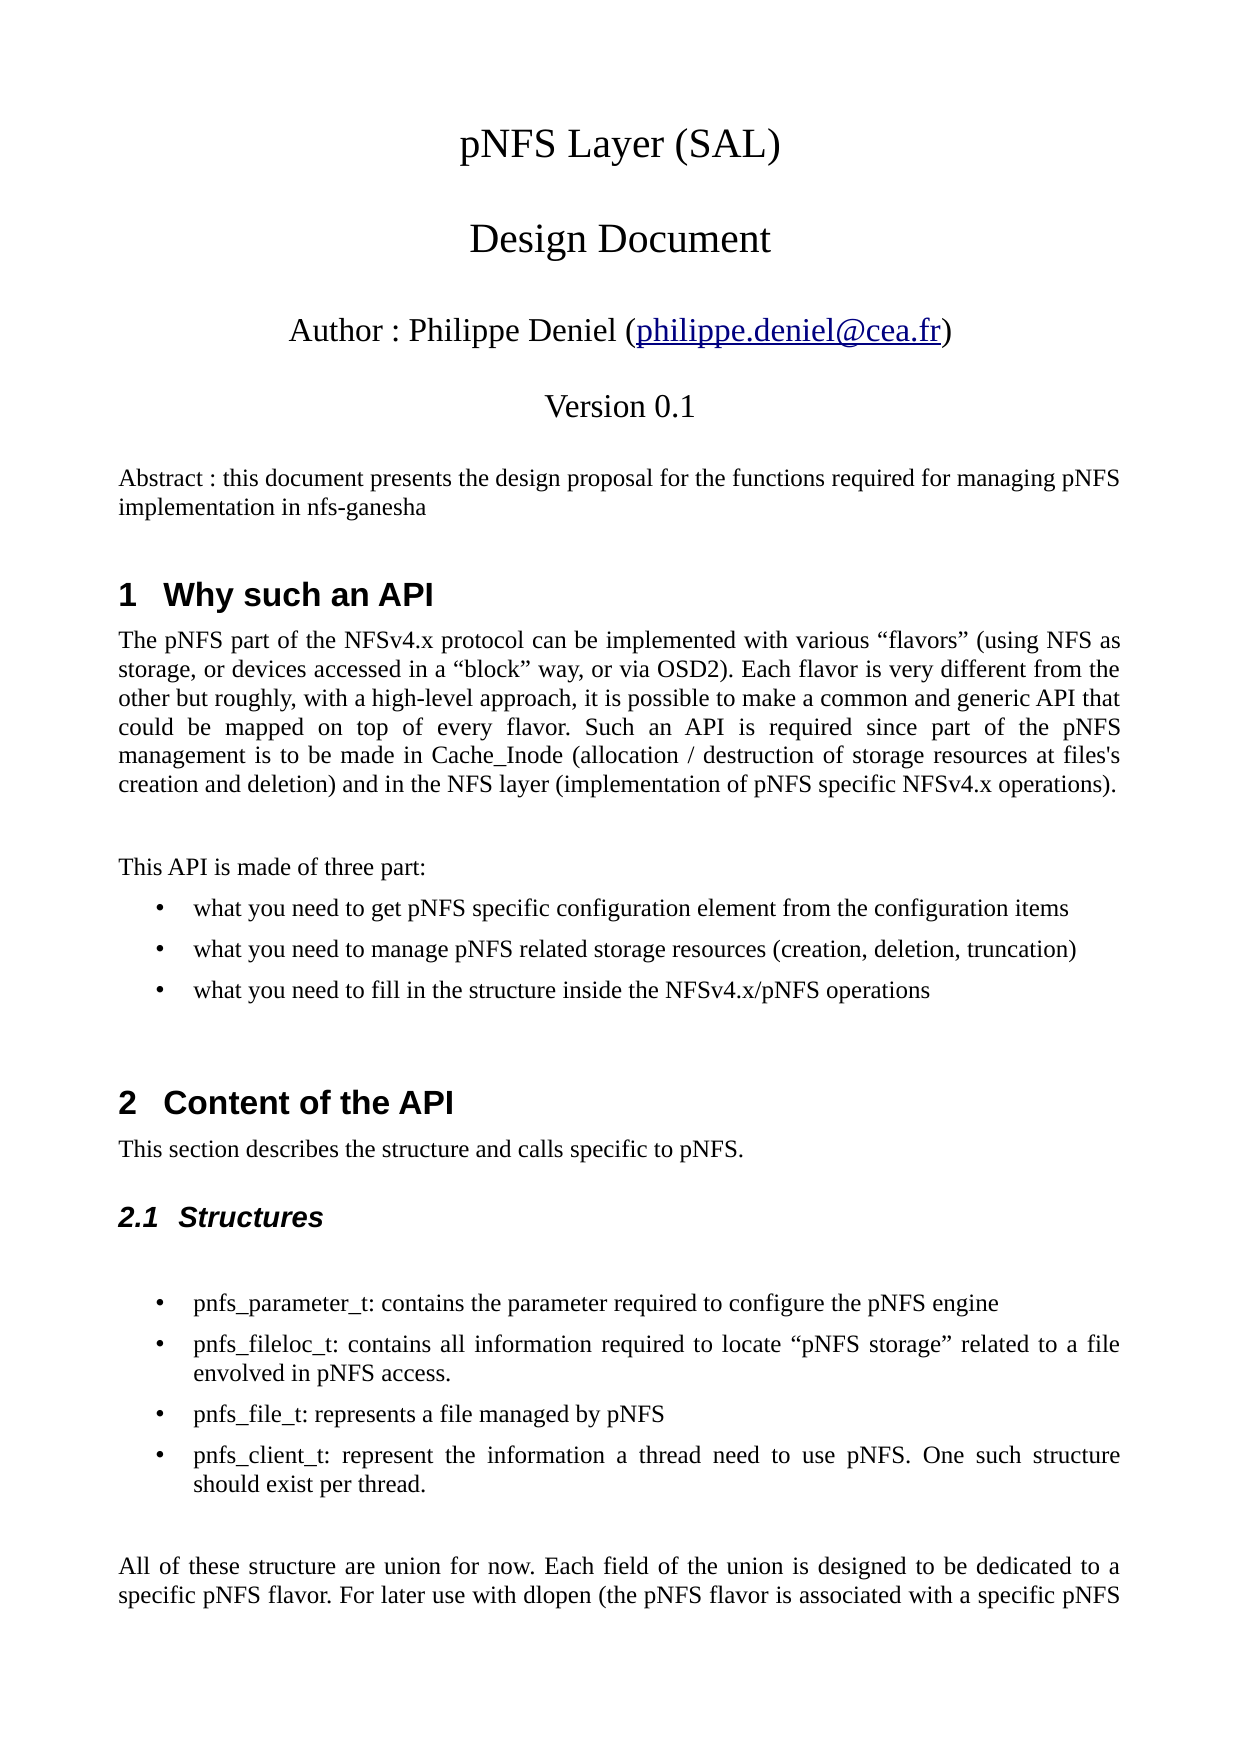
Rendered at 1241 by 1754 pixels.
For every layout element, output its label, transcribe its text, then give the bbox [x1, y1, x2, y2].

list pnfs_parameter_t: contains the parameter required to configure the pNFS engine [156, 1288, 1122, 1316]
list what you need to get pNFS specific configuration element from the configuration items [156, 893, 1122, 922]
list what you need to manage pNFS related storage resources (creation, deletion, truncation) [156, 934, 1122, 963]
text Author : Philippe Deniel (philippe.deniel@cea.fr) [118, 310, 1122, 348]
list what you need to fill in the structure inside the NFSv4.x/pNFS operations [156, 976, 1122, 1004]
text Abstract : this document presents the design proposal for the functions required for managing pNFS implementation in nfs-ganesha [118, 463, 1122, 521]
subtitle Content of the API [118, 1083, 1122, 1122]
text Design Document [118, 214, 1122, 262]
subtitle Structures [118, 1200, 1122, 1234]
text All of these structure are union for now. Each field of the union is designed to be dedicated to a specific pNFS flavor. For later use with dlopen (the pNFS flavor is associated with a specific pNFS [118, 1551, 1122, 1609]
text Version 0.1 [118, 386, 1122, 425]
list pnfs_client_t: represent the information a thread need to use pNFS. One such structure should exist per thread. [156, 1440, 1122, 1498]
text pNFS Layer (SAL) [118, 118, 1122, 166]
list pnfs_fileloc_t: contains all information required to locate “pNFS storage” related to a file envolved in pNFS access. [156, 1329, 1122, 1386]
list pnfs_file_t: represents a file managed by pNFS [156, 1399, 1122, 1428]
subtitle Why such an API [118, 574, 1122, 613]
text The pNFS part of the NFSv4.x protocol can be implemented with various “flavors” (using NFS as storage, or devices accessed in a “block” way, or via OSD2). Each flavor is very different from the other but roughly, with a high-level approach, it is possible to make a common and generic API that could be mapped on top of every flavor. Such an API is required since part of the pNFS management is to be made in Cache_Inode (allocation / destruction of storage resources at files's creation and deletion) and in the NFS layer (implementation of pNFS specific NFSv4.x operations). [118, 626, 1122, 798]
text This API is made of three part: [118, 852, 1122, 881]
text This section describes the structure and calls specific to pNFS. [118, 1134, 1122, 1163]
